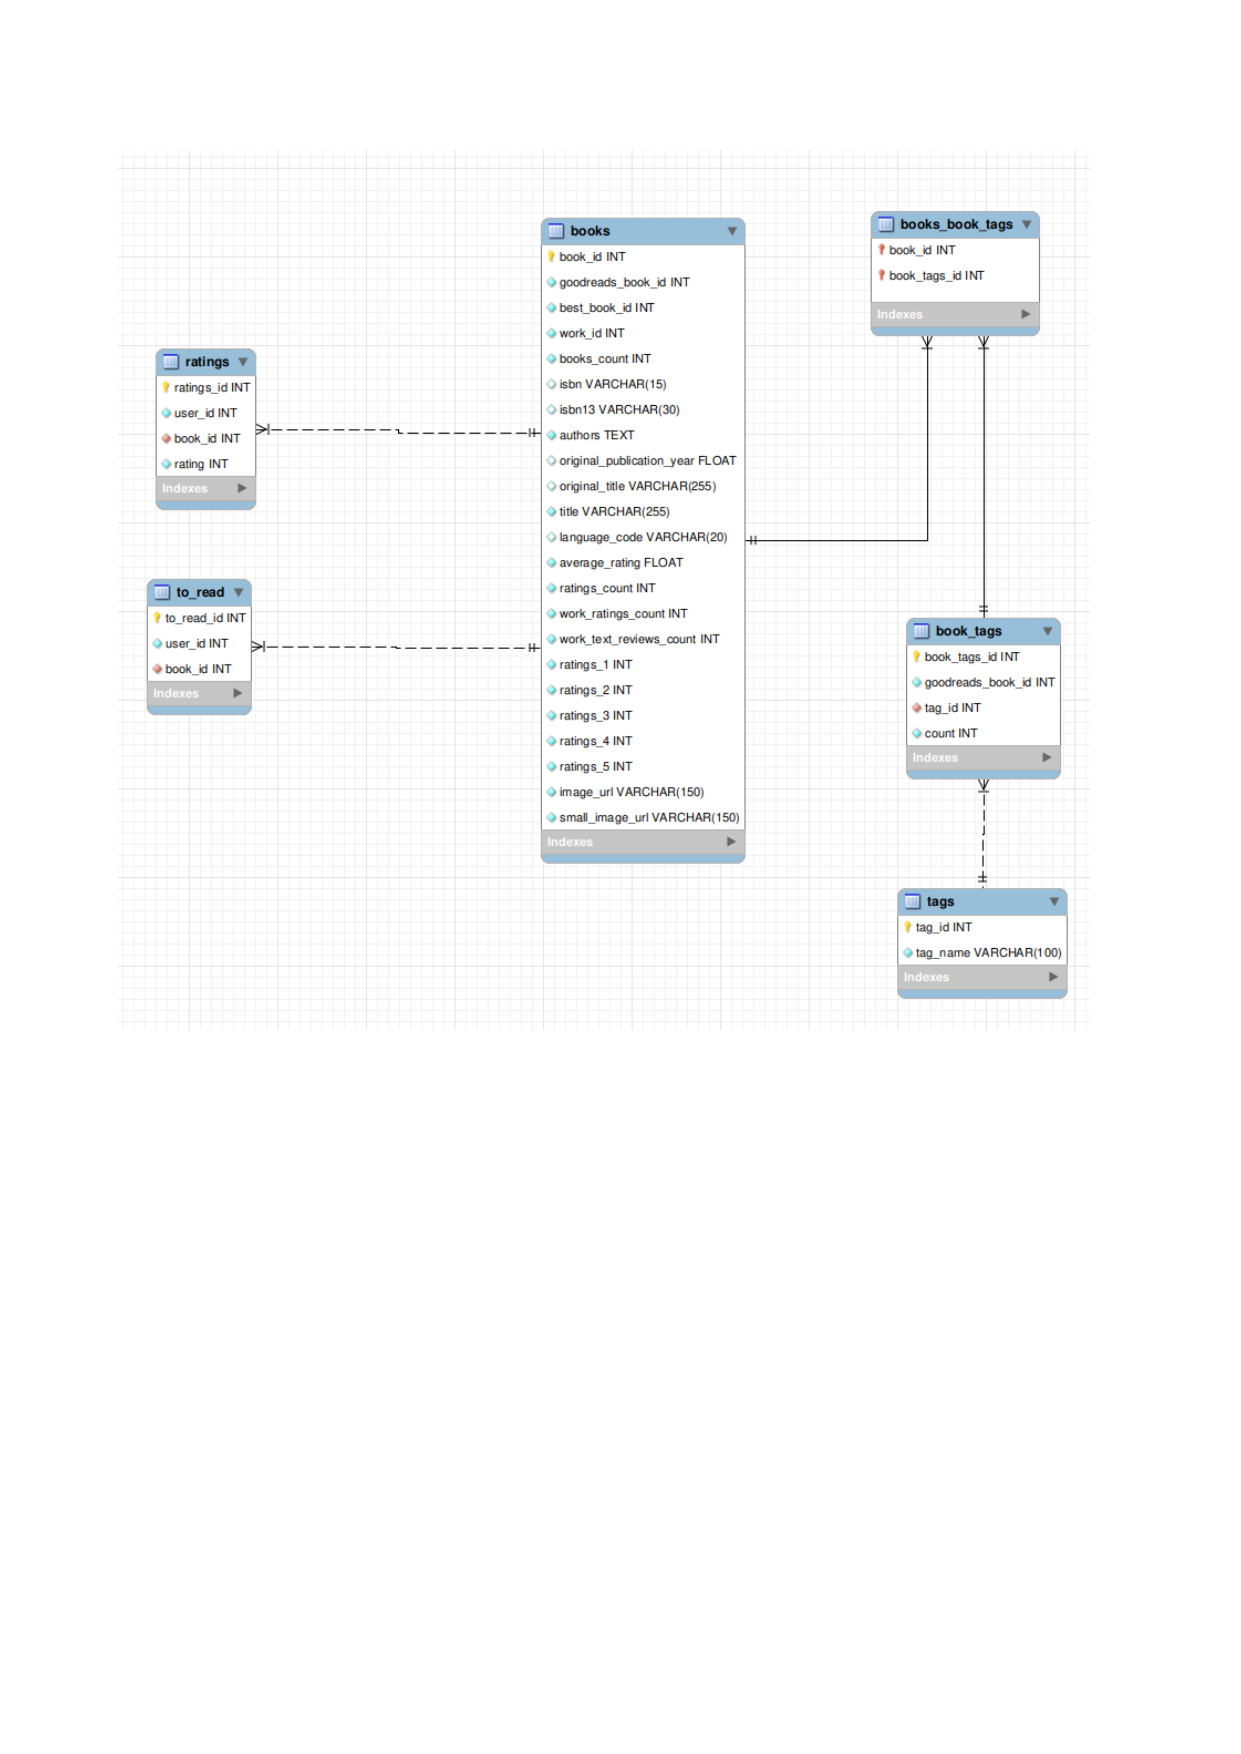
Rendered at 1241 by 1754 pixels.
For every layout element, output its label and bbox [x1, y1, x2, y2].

picture [118, 150, 1091, 1030]
